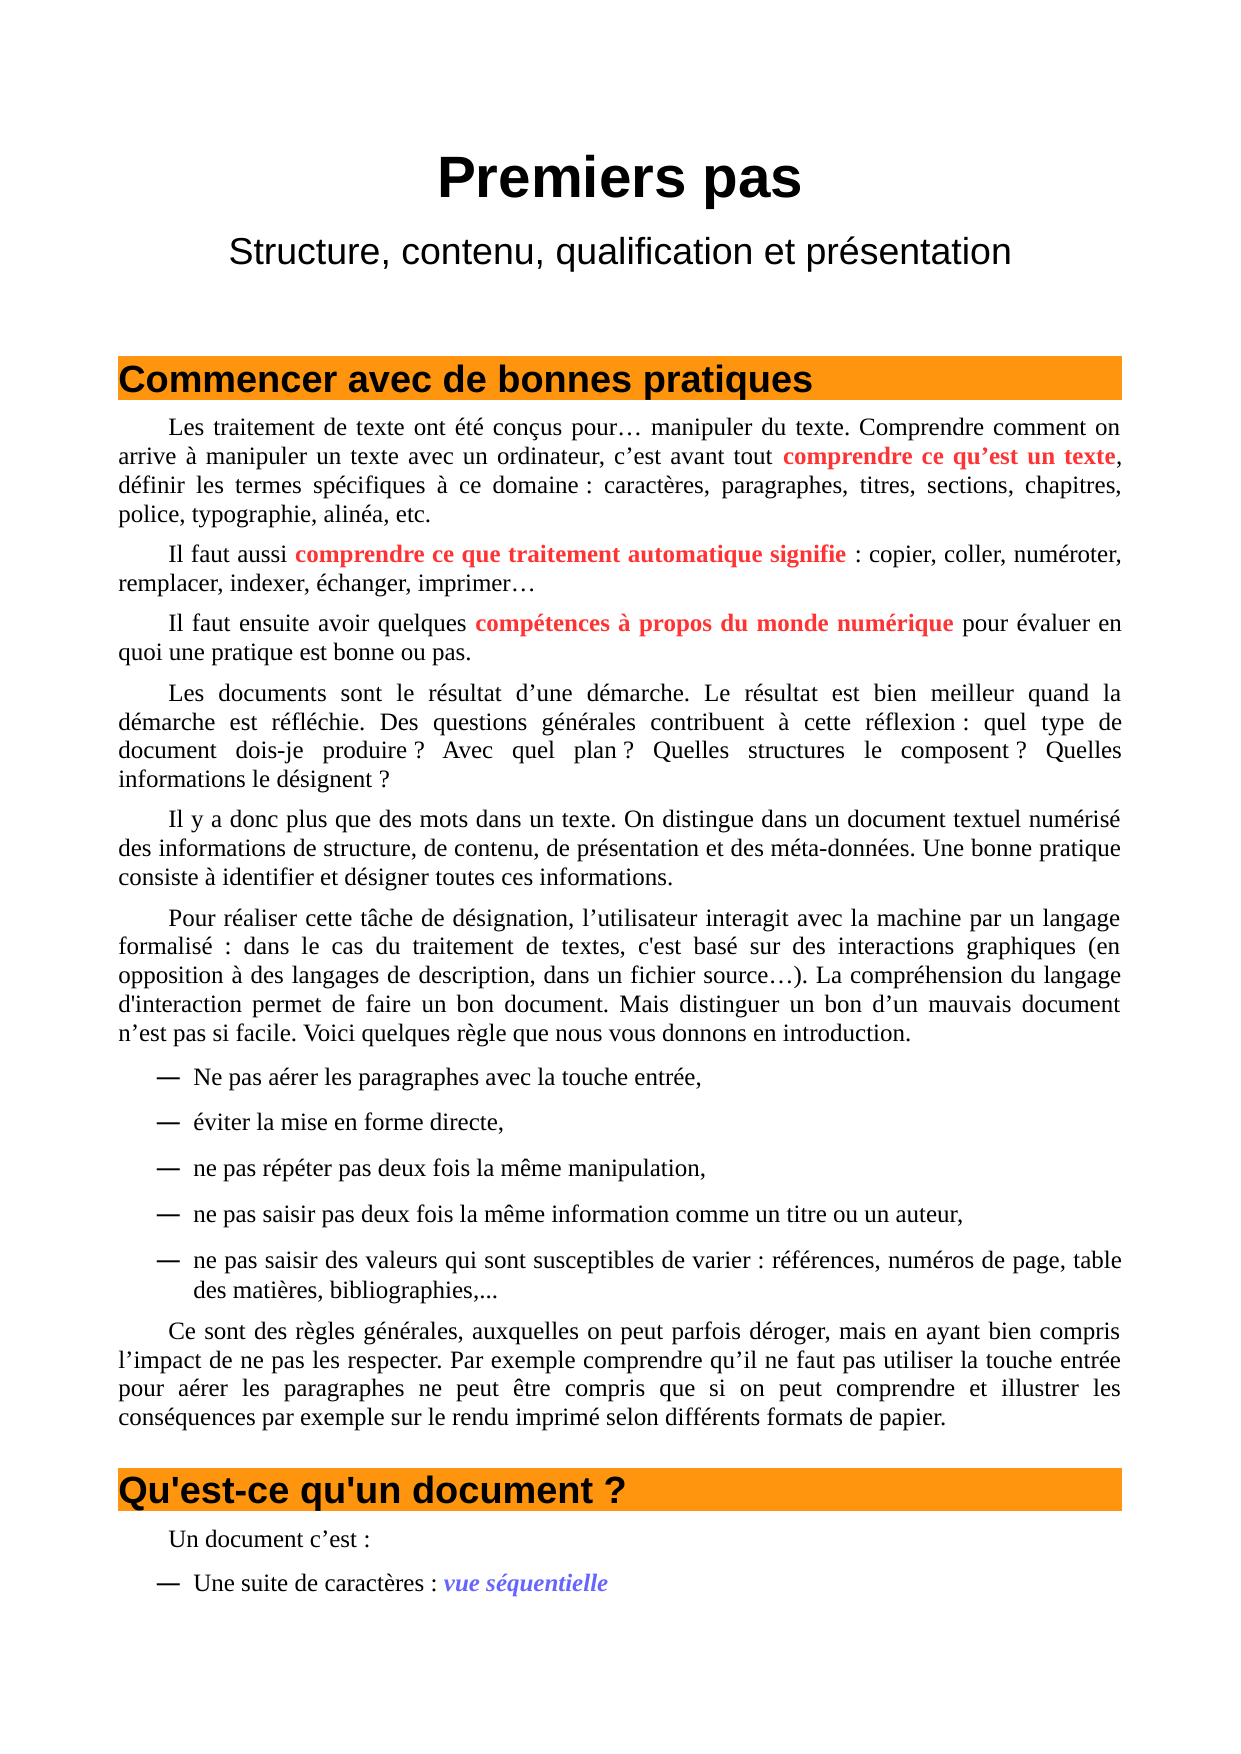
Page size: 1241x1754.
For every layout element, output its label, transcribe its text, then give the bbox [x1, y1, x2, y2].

text Il y a donc plus que des mots dans un texte. On distingue dans un document textuel numérisé des informations de structure, de contenu, de présentation et des méta-données. Une bonne pratique consiste à identifier et désigner toutes ces informations. [118, 804, 1122, 891]
text Pour réaliser cette tâche de désignation, l’utilisateur interagit avec la machine par un langage formalisé : dans le cas du traitement de textes, c'est basé sur des interactions graphiques (en opposition à des langages de description, dans un fichier source…). La compréhension du langage d'interaction permet de faire un bon document. Mais distinguer un bon d’un mauvais document n’est pas si facile. Voici quelques règle que nous vous donnons en introduction. [118, 903, 1122, 1046]
list éviter la mise en forme directe, [156, 1104, 1122, 1138]
list Une suite de caractères : vue séquentielle [156, 1564, 1122, 1598]
text Il faut ensuite avoir quelques compétences à propos du monde numérique pour évaluer en quoi une pratique est bonne ou pas. [118, 608, 1122, 666]
text Il faut aussi comprendre ce que traitement automatique signifie : copier, coller, numéroter, remplacer, indexer, échanger, imprimer… [118, 539, 1122, 597]
list ne pas saisir pas deux fois la même information comme un titre ou un auteur, [156, 1196, 1122, 1230]
text Un document c’est : [118, 1524, 1122, 1553]
text Les documents sont le résultat d’une démarche. Le résultat est bien meilleur quand la démarche est réfléchie. Des questions générales contribuent à cette réflexion : quel type de document dois-je produire ? Avec quel plan ? Quelles structures le composent ? Quelles informations le désignent ? [118, 678, 1122, 793]
subtitle Commencer avec de bonnes pratiques [118, 356, 1122, 400]
subtitle Qu'est-ce qu'un document ? [118, 1468, 1122, 1511]
list ne pas répéter pas deux fois la même manipulation, [156, 1150, 1122, 1184]
list Ne pas aérer les paragraphes avec la touche entrée, [156, 1058, 1122, 1092]
text Ce sont des règles générales, auxquelles on peut parfois déroger, mais en ayant bien compris l’impact de ne pas les respecter. Par exemple comprendre qu’il ne faut pas utiliser la touche entrée pour aérer les paragraphes ne peut être compris que si on peut comprendre et illustrer les conséquences par exemple sur le rendu imprimé selon différents formats de papier. [118, 1316, 1122, 1431]
subtitle Structure, contenu, qualification et présentation [118, 229, 1122, 272]
list ne pas saisir des valeurs qui sont susceptibles de varier : références, numéros de page, table des matières, bibliographies,... [156, 1241, 1122, 1304]
title Premiers pas [118, 143, 1122, 210]
text Les traitement de texte ont été conçus pour… manipuler du texte. Comprendre comment on arrive à manipuler un texte avec un ordinateur, c’est avant tout comprendre ce qu’est un texte, définir les termes spécifiques à ce domaine : caractères, paragraphes, titres, sections, chapitres, police, typographie, alinéa, etc. [118, 412, 1122, 527]
